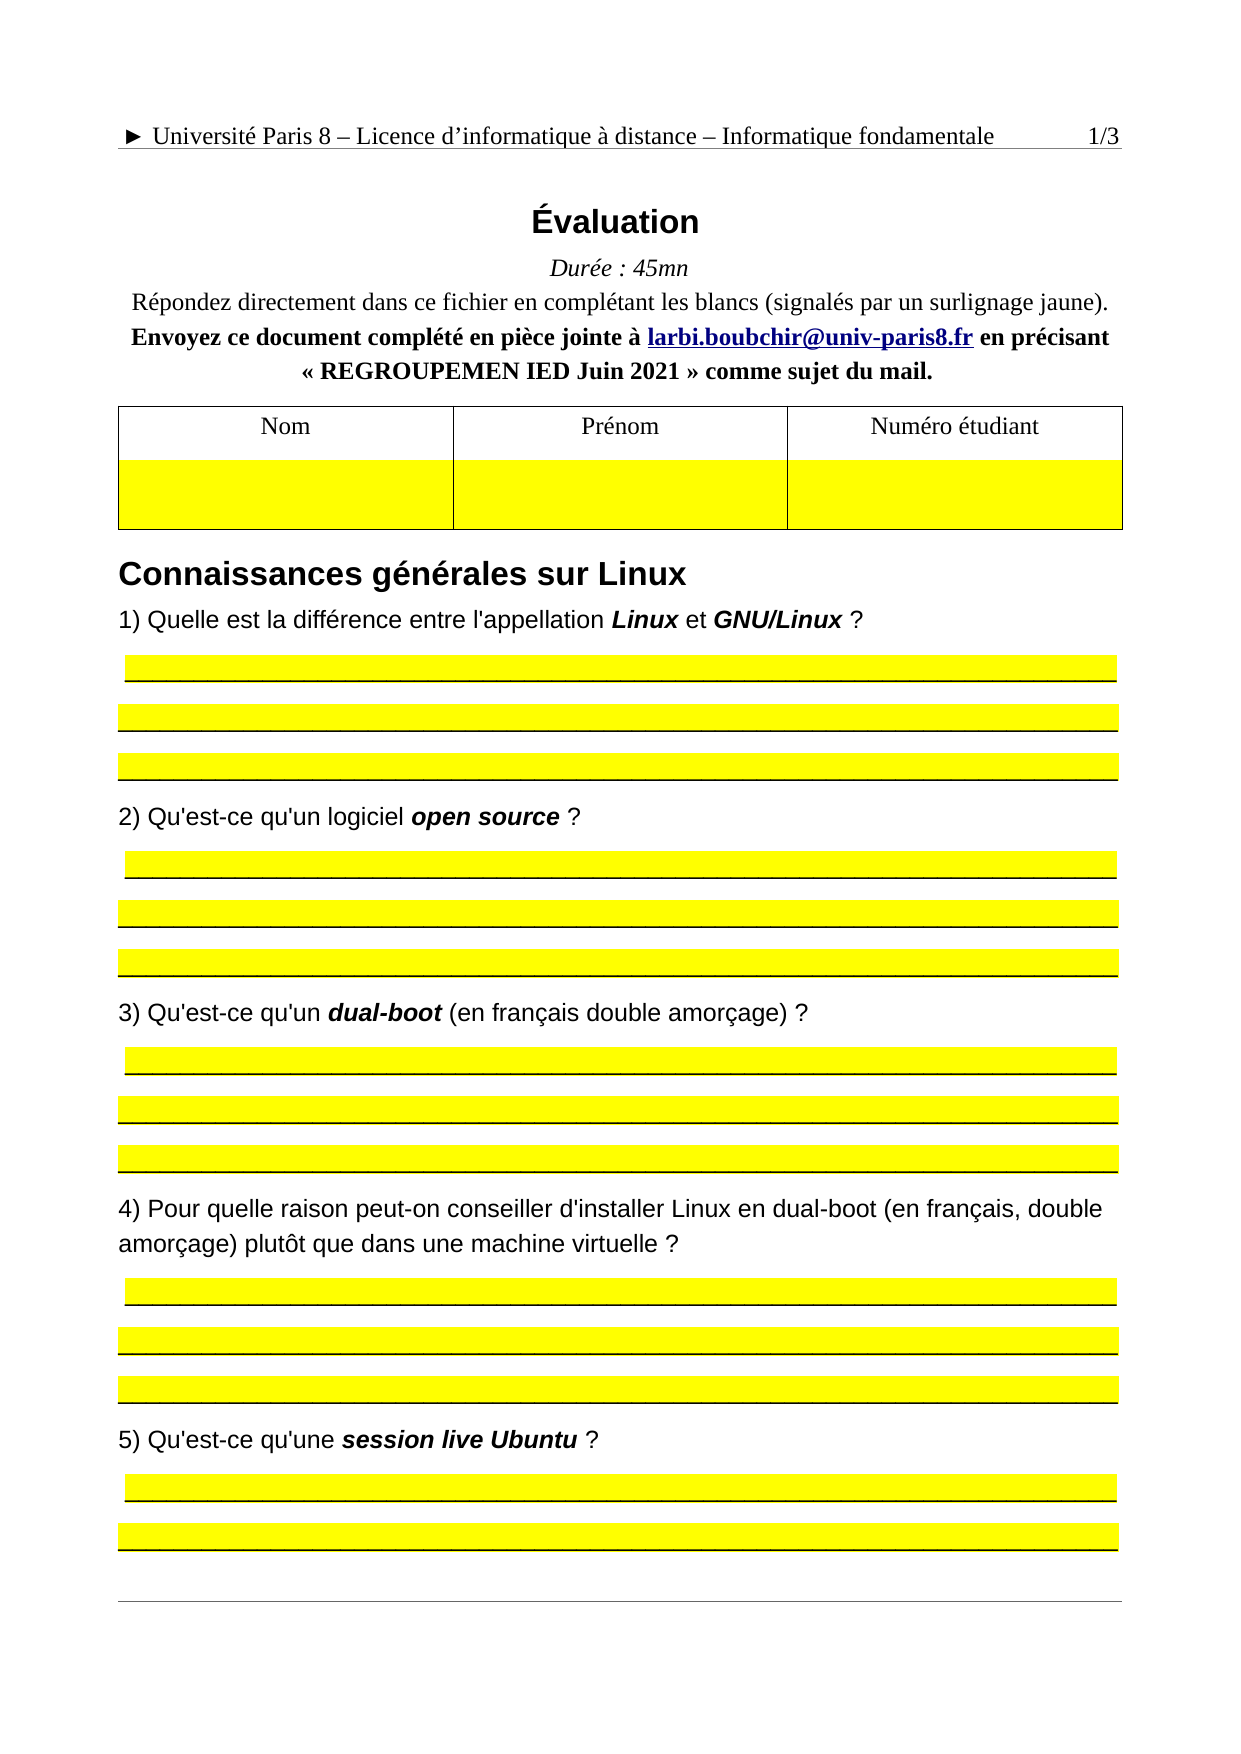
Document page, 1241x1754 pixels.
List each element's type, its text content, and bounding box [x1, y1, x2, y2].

text ________________________________________________________________________ [118, 1096, 1122, 1125]
text ________________________________________________________________________ [118, 949, 1122, 978]
text ________________________________________________________________________ [118, 1327, 1122, 1356]
text 5) Qu'est-ce qu'une session live Ubuntu ? [118, 1425, 1122, 1454]
text ________________________________________________________________________ [118, 753, 1122, 781]
text ________________________________________________________________________ [118, 1145, 1122, 1174]
text 4) Pour quelle raison peut-on conseiller d'installer Linux en dual-boot (en français, double amorçage) plutôt que dans une machine virtuelle ? [118, 1194, 1122, 1257]
text 2) Qu'est-ce qu'un logiciel open source ? [118, 802, 1122, 830]
table_cell [454, 460, 787, 529]
text ________________________________________________________________________ [118, 900, 1122, 928]
table_header Nom [119, 407, 453, 460]
text 1) Quelle est la différence entre l'appellation Linux et GNU/Linux ? [118, 605, 1122, 634]
text ________________________________________________________________________ [118, 703, 1122, 732]
table_cell [119, 460, 453, 529]
subtitle Évaluation [118, 202, 1122, 241]
text 3) Qu'est-ce qu'un dual-boot (en français double amorçage) ? [118, 998, 1122, 1027]
text ________________________________________________________________________ [118, 1523, 1122, 1552]
table_header Numéro étudiant [788, 407, 1122, 460]
text ________________________________________________________________________ [118, 1376, 1122, 1404]
table_header Prénom [454, 407, 787, 460]
table_cell [788, 460, 1122, 529]
subtitle Connaissances générales sur Linux [118, 554, 1122, 593]
text Durée : 45mn Répondez directement dans ce fichier en complétant les blancs (signalés par un surlignage jaune). Envoyez ce document complété en pièce jointe à larbi.boubchir@univ-paris8.fr en précisant « REGROUPEMEN IED Juin 2021 » comme sujet du mail. [118, 253, 1122, 385]
